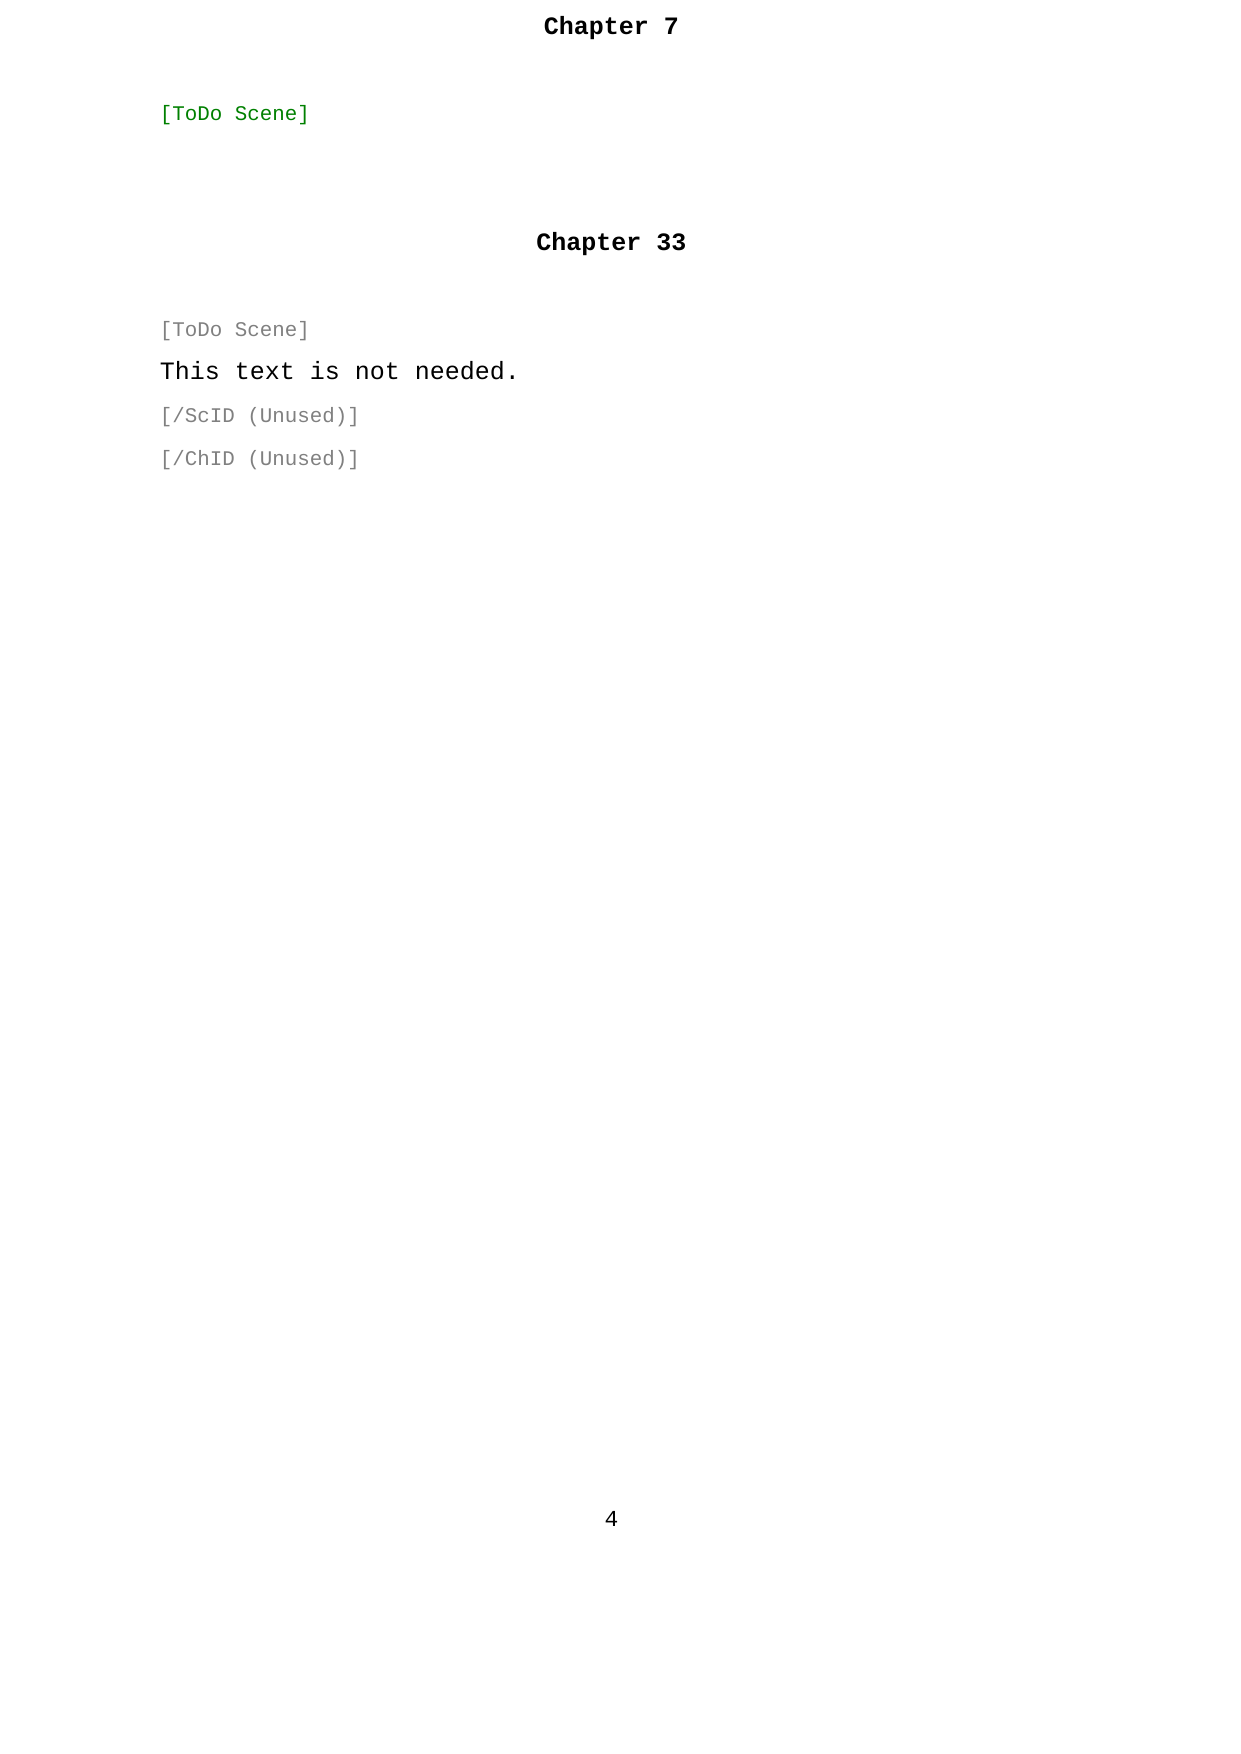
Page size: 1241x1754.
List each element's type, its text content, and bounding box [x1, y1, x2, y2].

subtitle Chapter 33 [159, 216, 1063, 259]
text [ToDo Scene] [159, 86, 1063, 129]
subtitle Chapter 7 [159, 0, 1063, 43]
text [/ChID (Unused)] [159, 431, 1063, 474]
text [/ScID (Unused)] [159, 388, 1063, 431]
text This text is not needed. [159, 345, 1063, 388]
text [ToDo Scene] [159, 302, 1063, 345]
